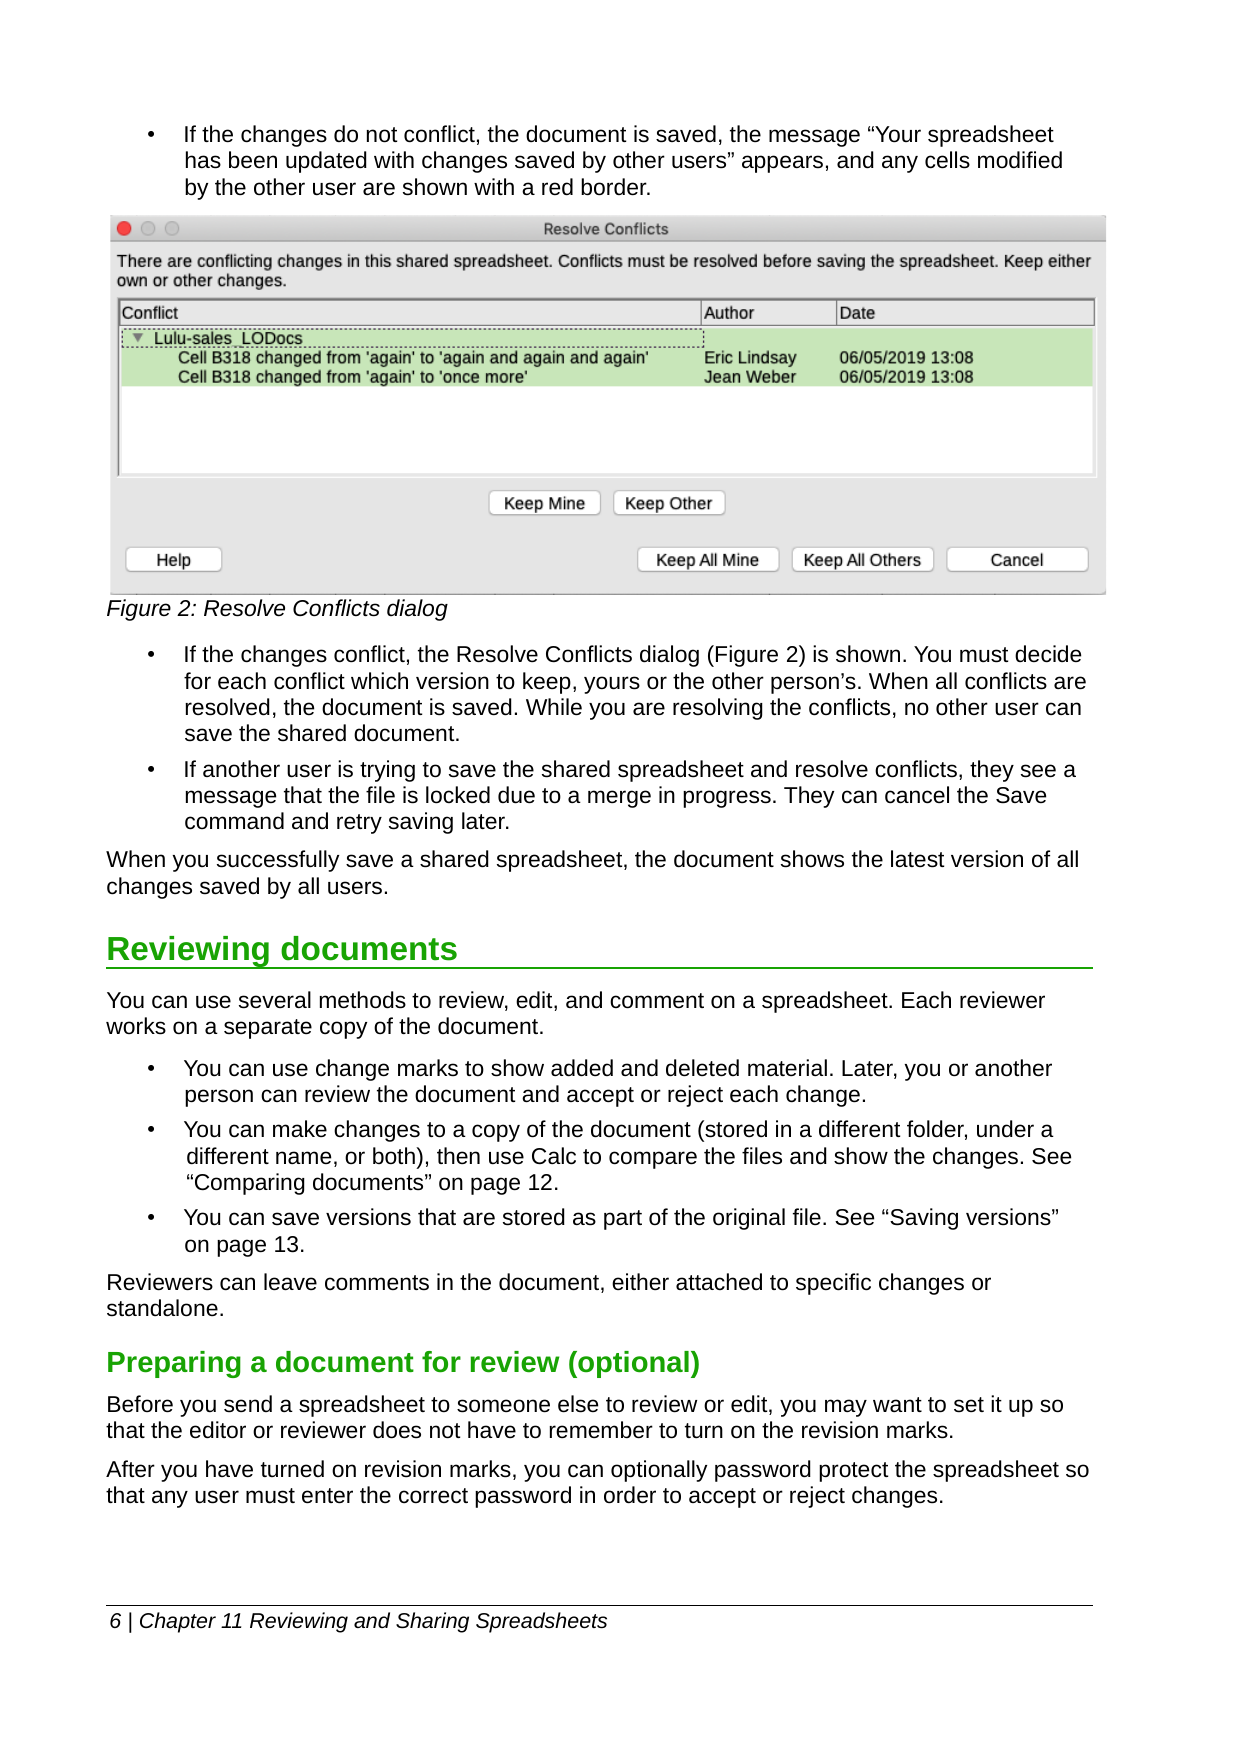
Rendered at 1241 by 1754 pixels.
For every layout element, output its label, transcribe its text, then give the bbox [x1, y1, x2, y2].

list If another user is trying to save the shared spreadsheet and resolve conflicts, they see a message that the file is locked due to a merge in progress. They can cancel the Save command and retry saving later. [144, 753, 1093, 837]
list If the changes conflict, the Resolve Conflicts dialog (Figure 2) is shown. You must decide for each conflict which version to keep, yours or the other person’s. When all conflicts are resolved, the document is saved. While you are resolving the conflicts, no other user can save the shared document. [144, 638, 1093, 747]
text Reviewers can leave comments in the document, either attached to specific changes or standalone. [106, 1269, 1093, 1322]
list You can use several methods to review, edit, and comment on a spreadsheet. Each reviewer works on a separate copy of the document. [106, 987, 1093, 1039]
subtitle Preparing a document for review (optional) [106, 1345, 1093, 1379]
text When you successfully save a shared spreadsheet, the document shows the latest version of all changes saved by all users. [106, 846, 1093, 899]
picture [110, 215, 1107, 595]
text Before you send a spreadsheet to someone else to review or edit, you may want to set it up so that the editor or reviewer does not have to remember to turn on the revision marks. [106, 1391, 1093, 1443]
list If the changes do not conflict, the document is saved, the message “Your spreadsheet has been updated with changes saved by other users” appears, and any cells modified by the other user are shown with a red border. [144, 118, 1093, 203]
subtitle Reviewing documents [106, 928, 1093, 967]
list You can make changes to a copy of the document (stored in a different folder, under a different name, or both), then use Calc to compare the files and show the changes. See “Comparing documents” on page 12. [144, 1113, 1093, 1196]
text Figure 2: Resolve Conflicts dialog [106, 215, 1110, 621]
text After you have turned on revision marks, you can optionally password protect the spreadsheet so that any user must enter the correct password in order to accept or reject changes. [106, 1456, 1093, 1508]
list You can use change marks to show added and deleted material. Later, you or another person can review the document and accept or reject each change. [144, 1052, 1093, 1108]
list You can save versions that are stored as part of the original file. See “Saving versions” on page 13. [144, 1201, 1093, 1260]
